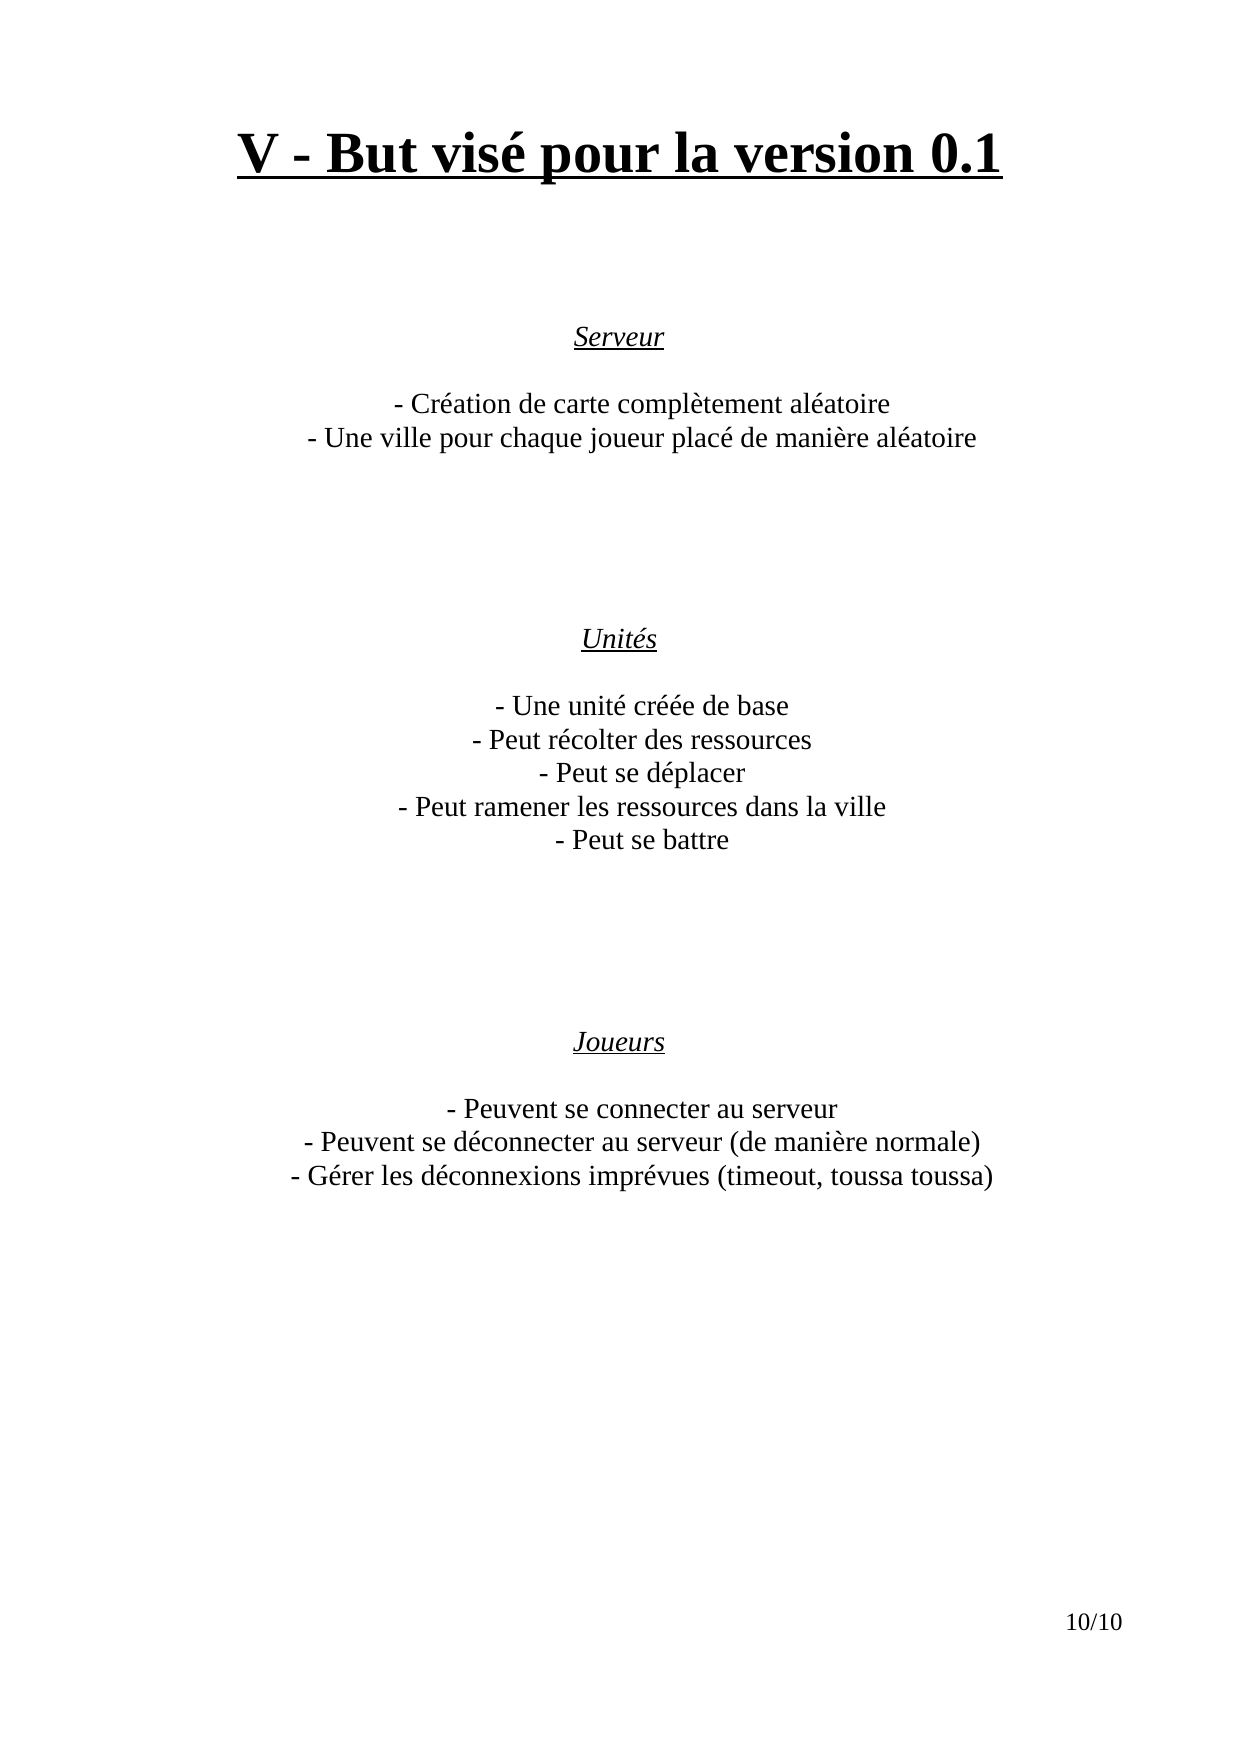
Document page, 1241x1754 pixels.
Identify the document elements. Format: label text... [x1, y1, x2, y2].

text - Peut ramener les ressources dans la ville [118, 789, 1122, 822]
text - Une unité créée de base [118, 688, 1122, 722]
text Serveur [118, 319, 1122, 353]
text - Peuvent se déconnecter au serveur (de manière normale) [118, 1124, 1122, 1158]
text Unités [118, 621, 1122, 655]
text - Peut récolter des ressources [118, 722, 1122, 755]
text Joueurs [118, 1024, 1122, 1057]
text - Une ville pour chaque joueur placé de manière aléatoire [118, 420, 1122, 453]
text V - But visé pour la version 0.1 [118, 118, 1122, 185]
text - Peuvent se connecter au serveur [118, 1091, 1122, 1124]
text - Gérer les déconnexions imprévues (timeout, toussa toussa) [118, 1158, 1122, 1191]
text - Peut se déplacer [118, 755, 1122, 789]
text - Création de carte complètement aléatoire [118, 386, 1122, 420]
text - Peut se battre [118, 822, 1122, 856]
